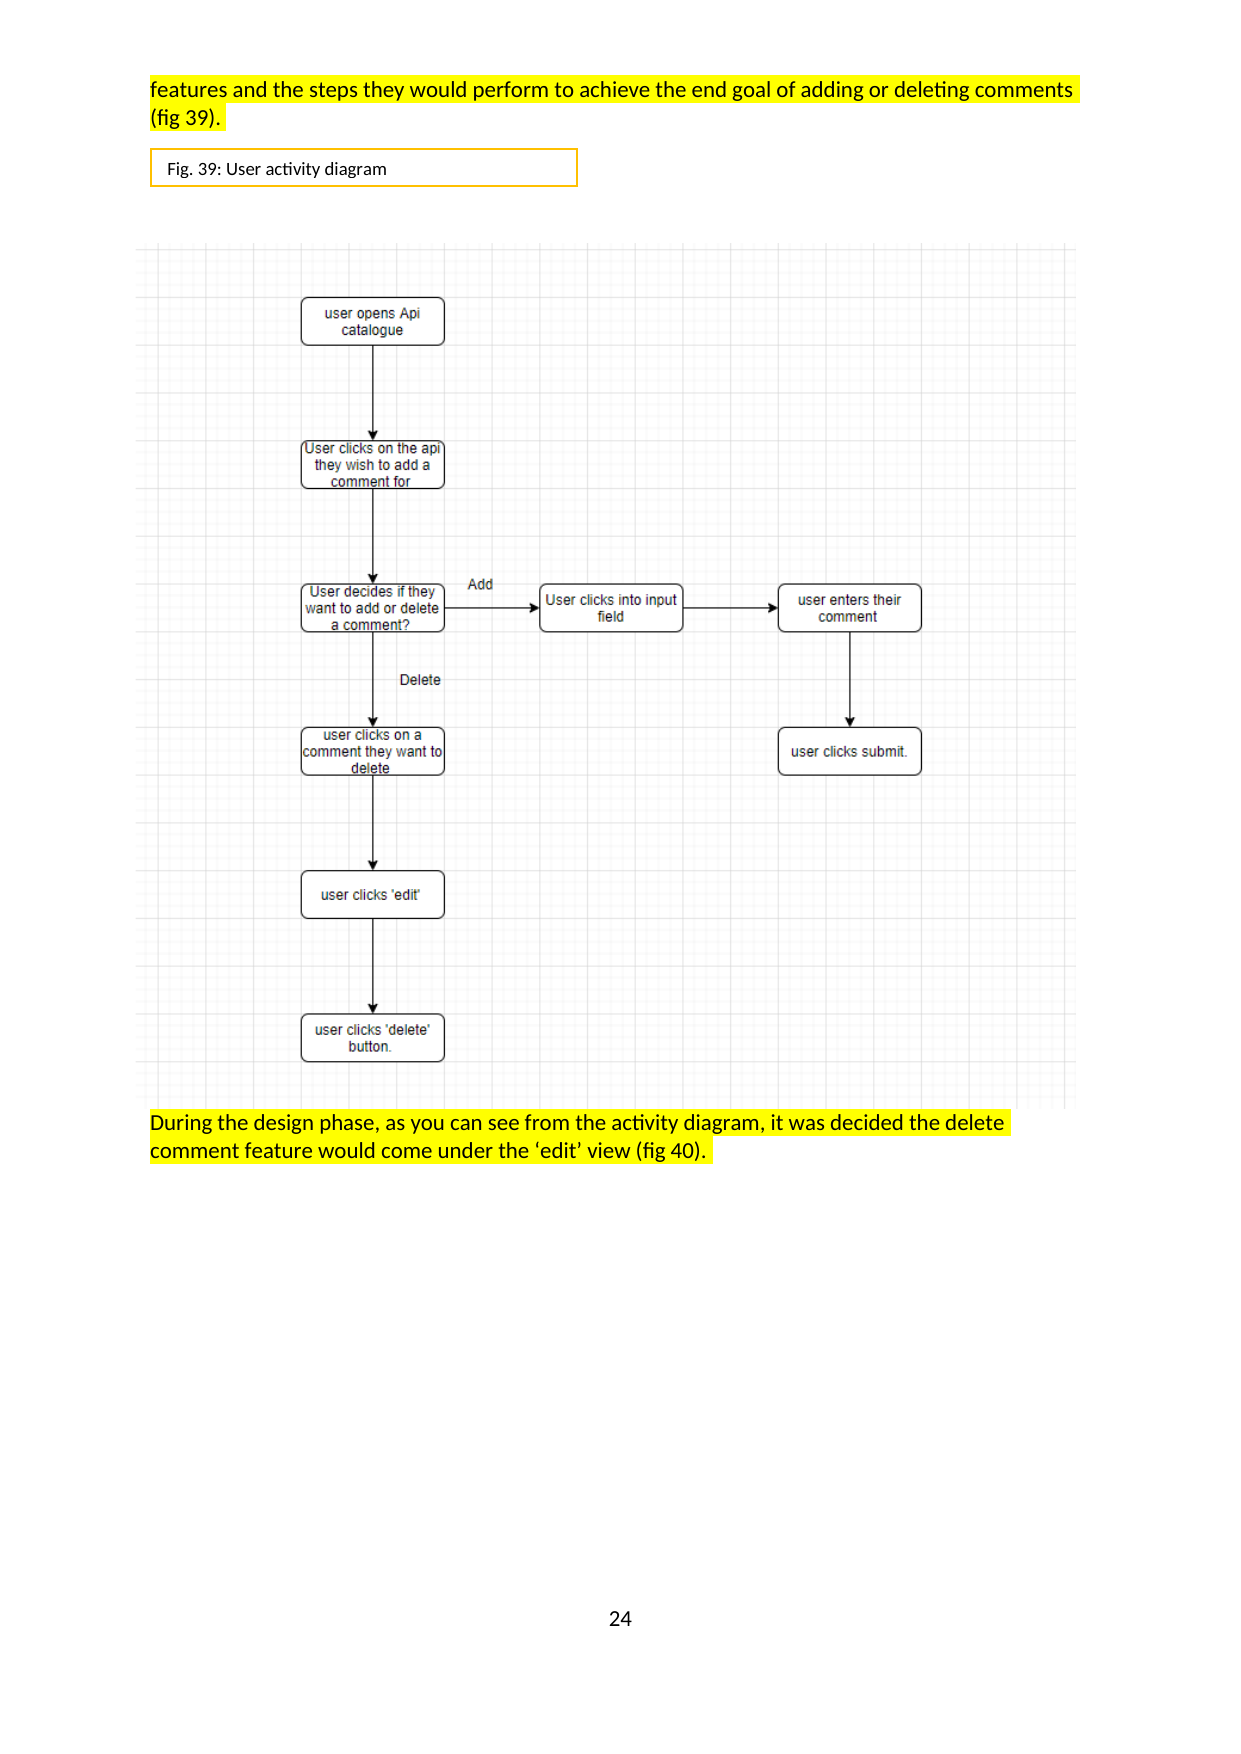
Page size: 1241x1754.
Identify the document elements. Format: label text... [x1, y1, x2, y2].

text During the design phase, as you can see from the activity diagram, it was decided the delete comment feature would come under the ‘edit’ view (fig 40). [150, 283, 1090, 1164]
text Fig. 39: User activity diagram [167, 158, 561, 177]
text features and the steps they would perform to achieve the end goal of adding or deleting comments (fig 39). [150, 75, 1090, 131]
